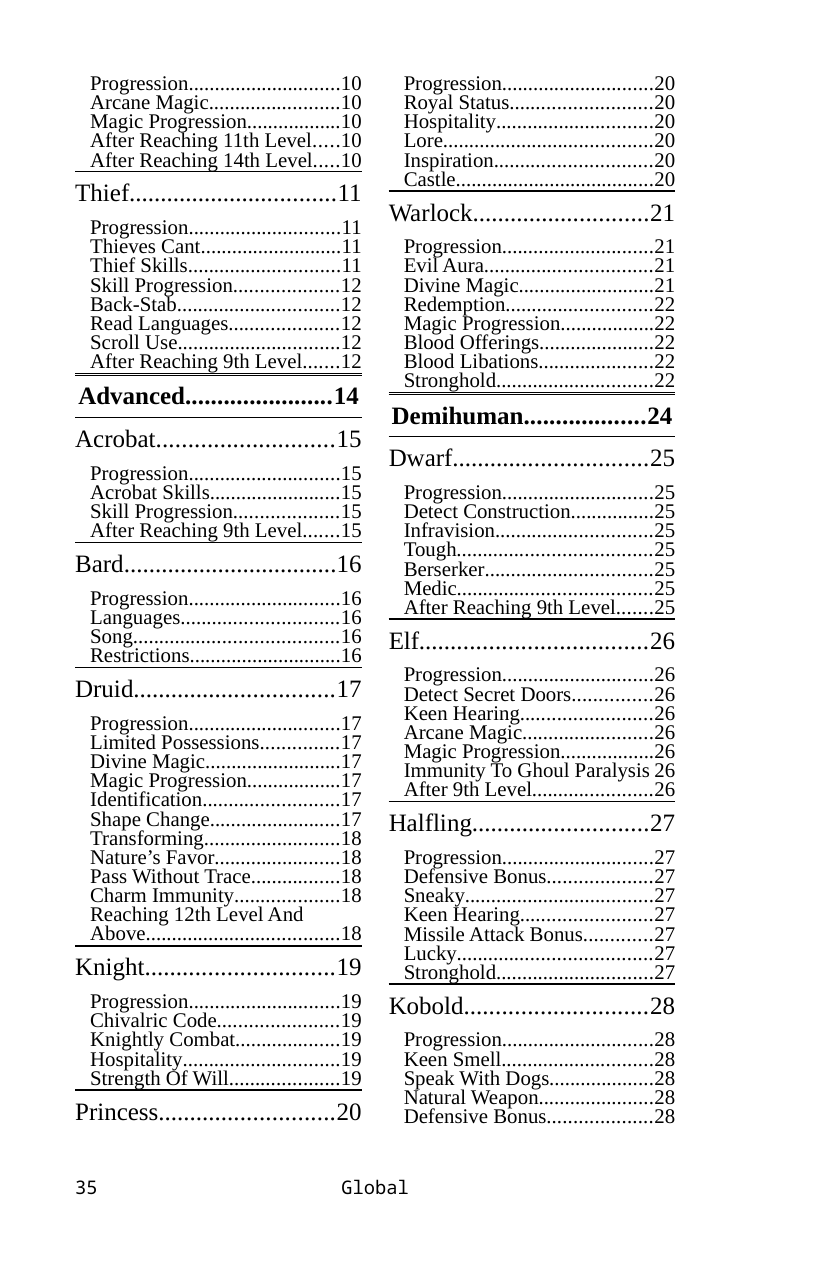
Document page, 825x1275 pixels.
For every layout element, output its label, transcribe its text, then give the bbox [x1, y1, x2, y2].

text elf 26 [388, 619, 675, 663]
text Restrictions 16 [90, 647, 362, 666]
text princess 20 [75, 1091, 362, 1134]
text Progression 21 [403, 238, 675, 257]
text Limited Possessions 17 [90, 734, 362, 753]
text Progression 19 [90, 993, 362, 1012]
text Knightly Combat 19 [90, 1032, 362, 1051]
text knight 19 [75, 947, 362, 990]
text Detect Secret Doors 26 [403, 686, 675, 705]
text Read Languages 12 [90, 315, 362, 334]
text After Reaching 11th Level 10 [90, 132, 362, 152]
text Detect Construction 25 [403, 503, 675, 522]
text Missile Attack Bonus 27 [403, 926, 675, 945]
text dwarf 25 [388, 437, 675, 481]
text Progression 11 [90, 219, 362, 238]
text blood offerings 22 [403, 334, 675, 353]
text Skill Progression 15 [90, 503, 362, 522]
text Song 16 [90, 628, 362, 647]
text Skill Progression 12 [90, 277, 362, 296]
text Immunity to Ghoul Paralysis 26 [403, 762, 675, 781]
text Defensive Bonus 28 [403, 1108, 675, 1127]
text Strength of Will 19 [90, 1070, 362, 1089]
text Advanced 14 [75, 376, 362, 410]
text Lucky 27 [403, 945, 675, 964]
text After 9th Level 26 [403, 781, 675, 801]
text After Reaching 9th Level 25 [403, 599, 675, 618]
text halfling 27 [388, 802, 675, 846]
text Sneaky 27 [403, 887, 675, 906]
text Defensive Bonus 27 [403, 868, 675, 887]
text Keen Hearing 26 [403, 705, 675, 724]
text Medic 25 [403, 580, 675, 599]
text Arcane Magic 26 [403, 724, 675, 743]
text After reaching 14th level 10 [90, 152, 362, 171]
text Hospitality 20 [403, 113, 675, 132]
text acrobat 15 [75, 418, 362, 462]
text Transforming 18 [90, 830, 362, 849]
text Hospitality 19 [90, 1051, 362, 1070]
text Identification 17 [90, 791, 362, 811]
text Stronghold 22 [403, 372, 675, 392]
text Back-Stab 12 [90, 296, 362, 315]
text Demihuman 24 [388, 395, 675, 429]
text Pass Without Trace 18 [90, 868, 362, 887]
text Blood Libations 22 [403, 353, 675, 372]
text Charm Immunity 18 [90, 887, 362, 906]
text Progression 27 [403, 849, 675, 868]
text Redemption 22 [403, 296, 675, 315]
text Progression 20 [403, 75, 675, 94]
text Stronghold 27 [403, 964, 675, 983]
text Royal Status 20 [403, 94, 675, 113]
text Languages 16 [90, 609, 362, 628]
text Natural Weapon 28 [403, 1089, 675, 1108]
text bard 16 [75, 543, 362, 587]
text Progression 26 [403, 666, 675, 686]
text Progression 15 [90, 465, 362, 484]
text Magic Progression 17 [90, 772, 362, 791]
text Keen Smell 28 [403, 1051, 675, 1070]
text Infravision 25 [403, 522, 675, 541]
text druid 17 [75, 668, 362, 712]
text Tough 25 [403, 541, 675, 561]
text Thief Skills 11 [90, 257, 362, 277]
text Acrobat Skills 15 [90, 484, 362, 503]
text Nature’s Favor 18 [90, 849, 362, 868]
text Progression 10 [90, 75, 362, 94]
text Reaching 12th Level and Above 18 [90, 906, 362, 945]
text Divine Magic 21 [403, 277, 675, 296]
text Scroll Use 12 [90, 334, 362, 353]
text Divine Magic 17 [90, 753, 362, 772]
text Thieves Cant 11 [90, 238, 362, 257]
text Progression 28 [403, 1031, 675, 1051]
text kobold 28 [388, 984, 675, 1028]
text Magic Progression 10 [90, 113, 362, 132]
text Progression 25 [403, 484, 675, 503]
text berserker 25 [403, 561, 675, 580]
text Keen Hearing 27 [403, 906, 675, 926]
text Magic Progression 26 [403, 743, 675, 762]
text thief 11 [75, 172, 362, 216]
text Lore 20 [403, 132, 675, 152]
text Chivalric Code 19 [90, 1012, 362, 1032]
text Magic Progression 22 [403, 315, 675, 334]
text After Reaching 9th Level 15 [90, 522, 362, 541]
text Progression 17 [90, 715, 362, 734]
text Shape Change 17 [90, 811, 362, 830]
text Arcane Magic 10 [90, 94, 362, 113]
text After Reaching 9th Level 12 [90, 353, 362, 372]
text Progression 16 [90, 590, 362, 609]
text Inspiration 20 [403, 152, 675, 171]
text Evil Aura 21 [403, 257, 675, 277]
text warlock 21 [388, 191, 675, 235]
text Speak with Dogs 28 [403, 1070, 675, 1089]
text Castle 20 [403, 171, 675, 190]
